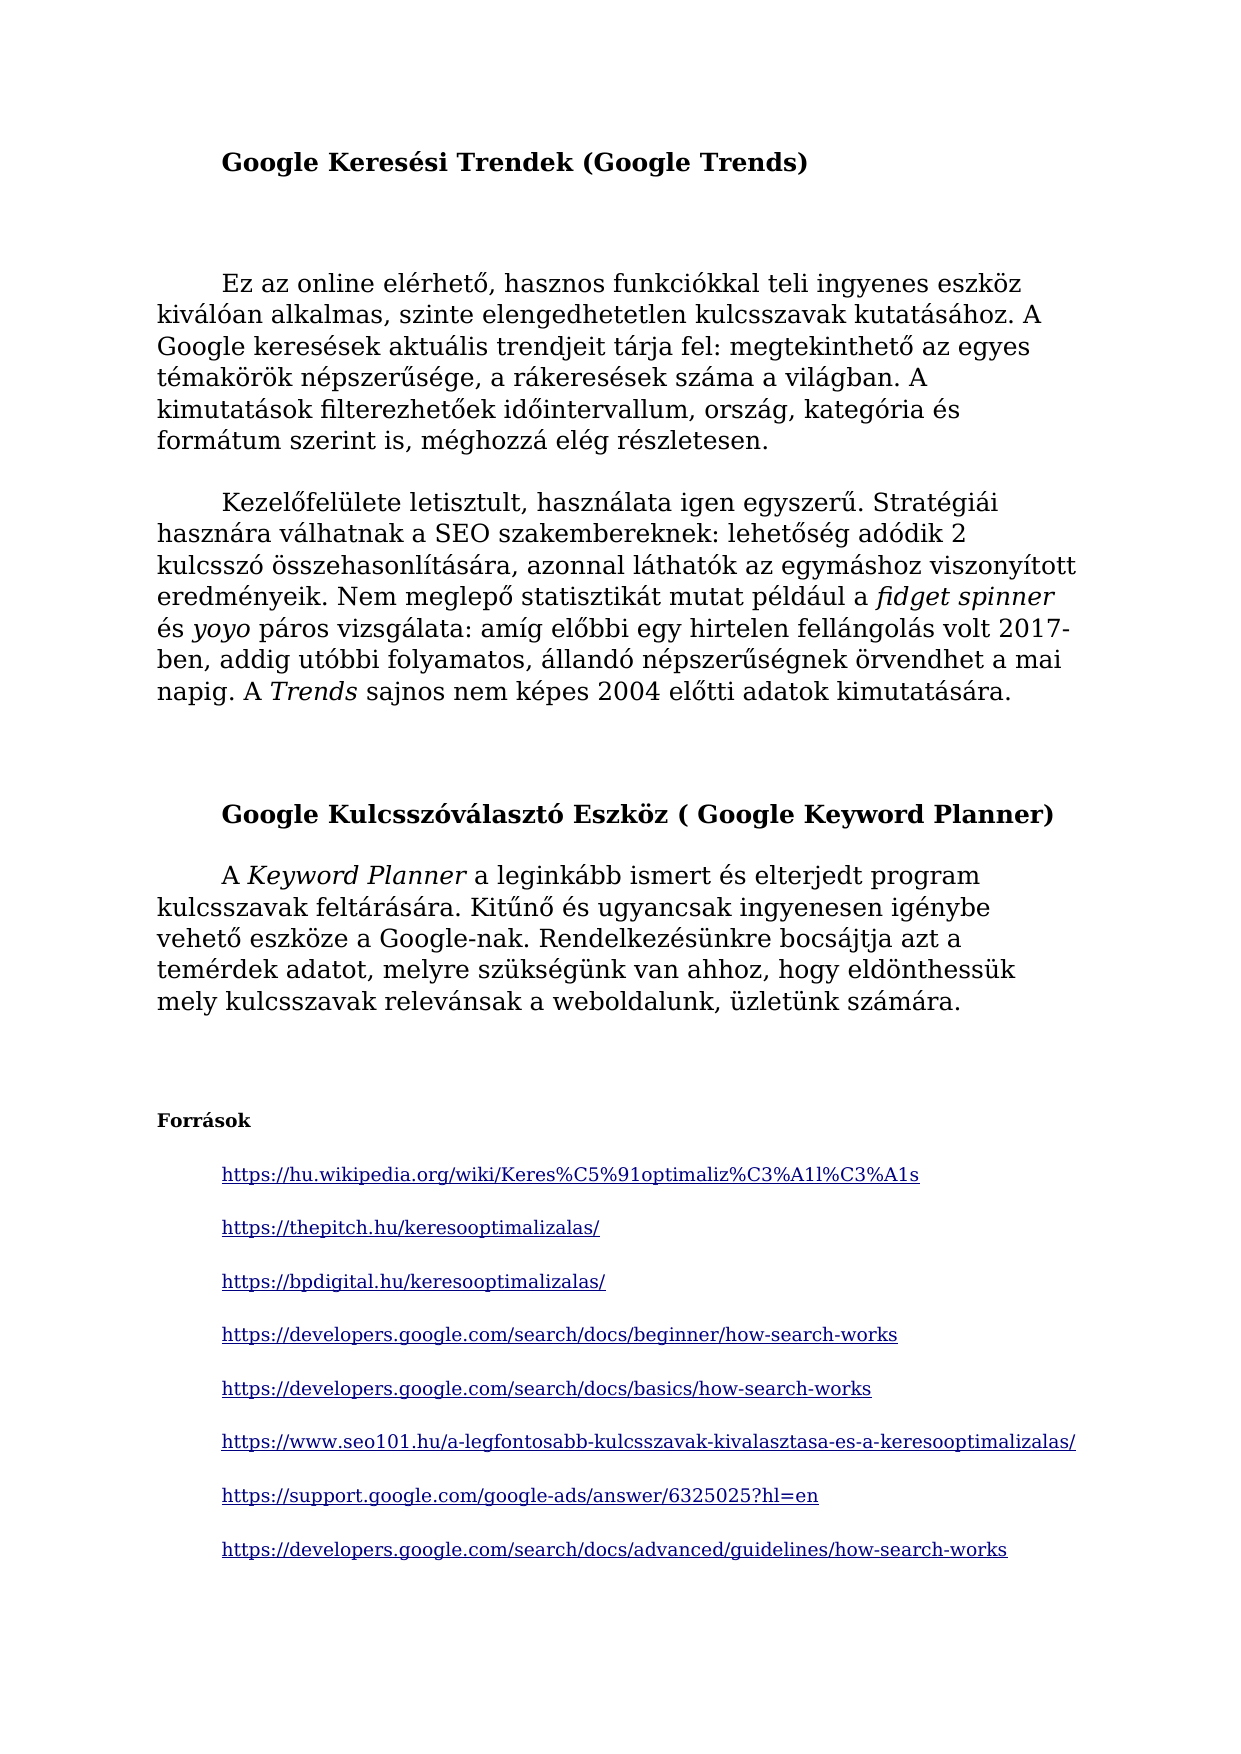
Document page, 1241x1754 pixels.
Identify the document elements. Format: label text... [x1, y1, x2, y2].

text https://bpdigital.hu/keresooptimalizalas/ [157, 1271, 1078, 1293]
text https://support.google.com/google-ads/answer/6325025?hl=en [157, 1485, 1078, 1507]
text Ez az online elérhető, hasznos funkciókkal teli ingyenes eszköz kiválóan alkalmas, szinte elengedhetetlen kulcsszavak kutatásához. A Google keresések aktuális trendjeit tárja fel: megtekinthető az egyes témakörök népszerűsége, a rákeresések száma a világban. A kimutatások filterezhetőek időintervallum, ország, kategória és formátum szerint is, méghozzá elég részletesen. [157, 269, 1078, 456]
text https://developers.google.com/search/docs/basics/how-search-works [157, 1378, 1078, 1400]
text https://developers.google.com/search/docs/advanced/guidelines/how-search-works [157, 1539, 1078, 1561]
text A Keyword Planner a leginkább ismert és elterjedt program kulcsszavak feltárására. Kitűnő és ugyancsak ingyenesen igénybe vehető eszköze a Google-nak. Rendelkezésünkre bocsájtja azt a temérdek adatot, melyre szükségünk van ahhoz, hogy eldönthessük mely kulcsszavak relevánsak a weboldalunk, üzletünk számára. [157, 861, 1078, 1016]
text Kezelőfelülete letisztult, használata igen egyszerű. Stratégiái hasznára válhatnak a SEO szakembereknek: lehetőség adódik 2 kulcsszó összehasonlítására, azonnal láthatók az egymáshoz viszonyított eredményeik. Nem meglepő statisztikát mutat például a fidget spinner és yoyo páros vizsgálata: amíg előbbi egy hirtelen fellángolás volt 2017-ben, addig utóbbi folyamatos, állandó népszerűségnek örvendhet a mai napig. A Trends sajnos nem képes 2004 előtti adatok kimutatására. [157, 488, 1078, 706]
text https://hu.wikipedia.org/wiki/Keres%C5%91optimaliz%C3%A1l%C3%A1s [157, 1164, 1078, 1186]
text https://www.seo101.hu/a-legfontosabb-kulcsszavak-kivalasztasa-es-a-keresooptimalizalas/ [157, 1432, 1078, 1453]
text https://thepitch.hu/keresooptimalizalas/ [157, 1217, 1078, 1239]
text https://developers.google.com/search/docs/beginner/how-search-works [157, 1324, 1078, 1346]
text Google Keresési Trendek (Google Trends) [157, 148, 1078, 177]
text Források [157, 1110, 1078, 1132]
text Google Kulcsszóválasztó Eszköz ( Google Keyword Planner) [157, 800, 1078, 829]
